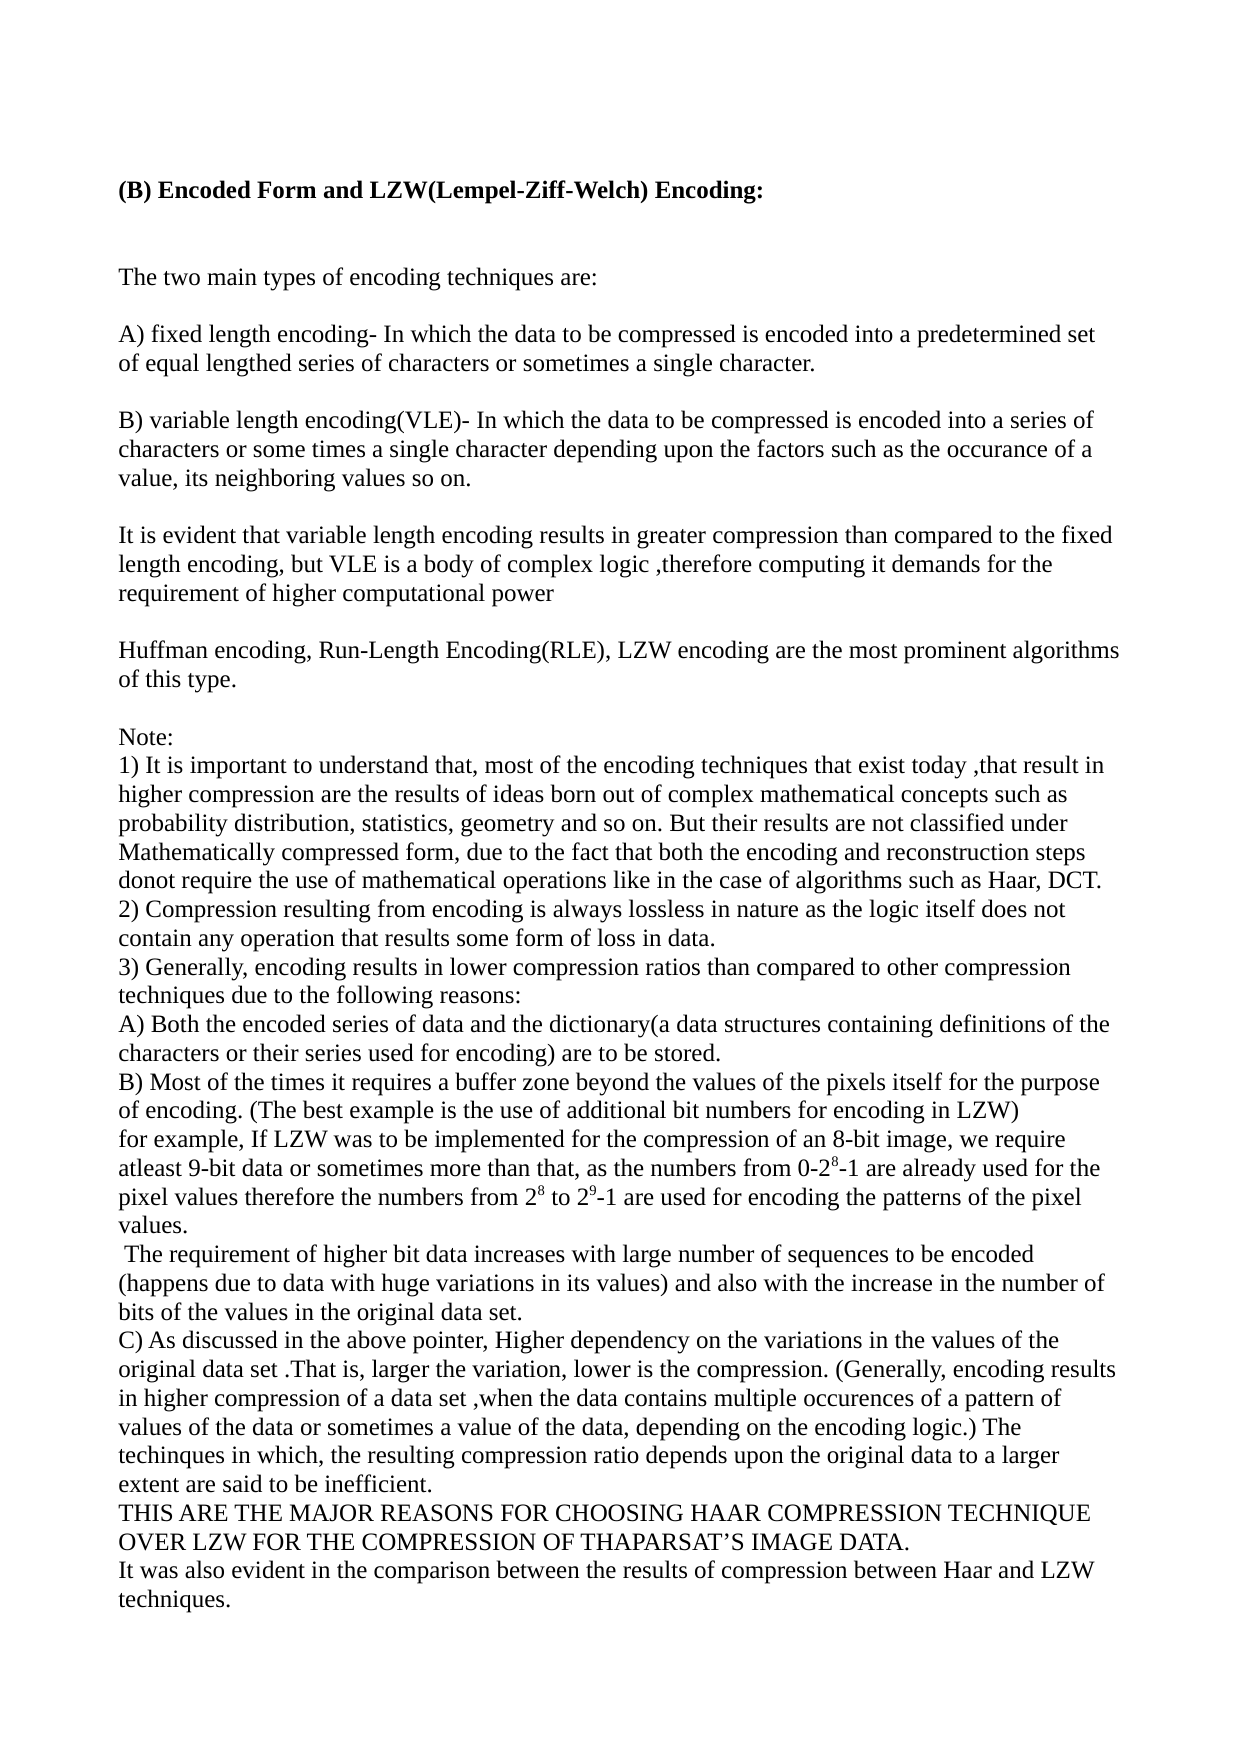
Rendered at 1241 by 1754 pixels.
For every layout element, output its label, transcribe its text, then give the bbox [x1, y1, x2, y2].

text for example, If LZW was to be implemented for the compression of an 8-bit image, we require atleast 9-bit data or sometimes more than that, as the numbers from 0-28-1 are already used for the pixel values therefore the numbers from 28 to 29-1 are used for encoding the patterns of the pixel values. [118, 1124, 1122, 1239]
text C) As discussed in the above pointer, Higher dependency on the variations in the values of the original data set .That is, larger the variation, lower is the compression. (Generally, encoding results in higher compression of a data set ,when the data contains multiple occurences of a pattern of values of the data or sometimes a value of the data, depending on the encoding logic.) The techinques in which, the resulting compression ratio depends upon the original data to a larger extent are said to be inefficient. [118, 1326, 1122, 1498]
text B) variable length encoding(VLE)- In which the data to be compressed is encoded into a series of characters or some times a single character depending upon the factors such as the occurance of a value, its neighboring values so on. [118, 406, 1122, 492]
text The requirement of higher bit data increases with large number of sequences to be encoded (happens due to data with huge variations in its values) and also with the increase in the number of bits of the values in the original data set. [118, 1239, 1122, 1326]
text 3) Generally, encoding results in lower compression ratios than compared to other compression techniques due to the following reasons: [118, 952, 1122, 1009]
text A) Both the encoded series of data and the dictionary(a data structures containing definitions of the characters or their series used for encoding) are to be stored. [118, 1009, 1122, 1067]
text Note: [118, 722, 1122, 751]
text 1) It is important to understand that, most of the encoding techniques that exist today ,that result in higher compression are the results of ideas born out of complex mathematical concepts such as probability distribution, statistics, geometry and so on. But their results are not classified under Mathematically compressed form, due to the fact that both the encoding and reconstruction steps donot require the use of mathematical operations like in the case of algorithms such as Haar, DCT. [118, 751, 1122, 894]
text 2) Compression resulting from encoding is always lossless in nature as the logic itself does not contain any operation that results some form of loss in data. [118, 894, 1122, 952]
text (B) Encoded Form and LZW(Lempel-Ziff-Welch) Encoding: [118, 176, 1122, 204]
text Huffman encoding, Run-Length Encoding(RLE), LZW encoding are the most prominent algorithms of this type. [118, 636, 1122, 693]
text B) Most of the times it requires a buffer zone beyond the values of the pixels itself for the purpose of encoding. (The best example is the use of additional bit numbers for encoding in LZW) [118, 1067, 1122, 1124]
text A) fixed length encoding- In which the data to be compressed is encoded into a predetermined set of equal lengthed series of characters or sometimes a single character. [118, 319, 1122, 377]
text THIS ARE THE MAJOR REASONS FOR CHOOSING HAAR COMPRESSION TECHNIQUE OVER LZW FOR THE COMPRESSION OF THAPARSAT’S IMAGE DATA. [118, 1498, 1122, 1556]
text It is evident that variable length encoding results in greater compression than compared to the fixed length encoding, but VLE is a body of complex logic ,therefore computing it demands for the requirement of higher computational power [118, 521, 1122, 607]
text The two main types of encoding techniques are: [118, 262, 1122, 291]
text It was also evident in the comparison between the results of compression between Haar and LZW techniques. [118, 1556, 1122, 1613]
